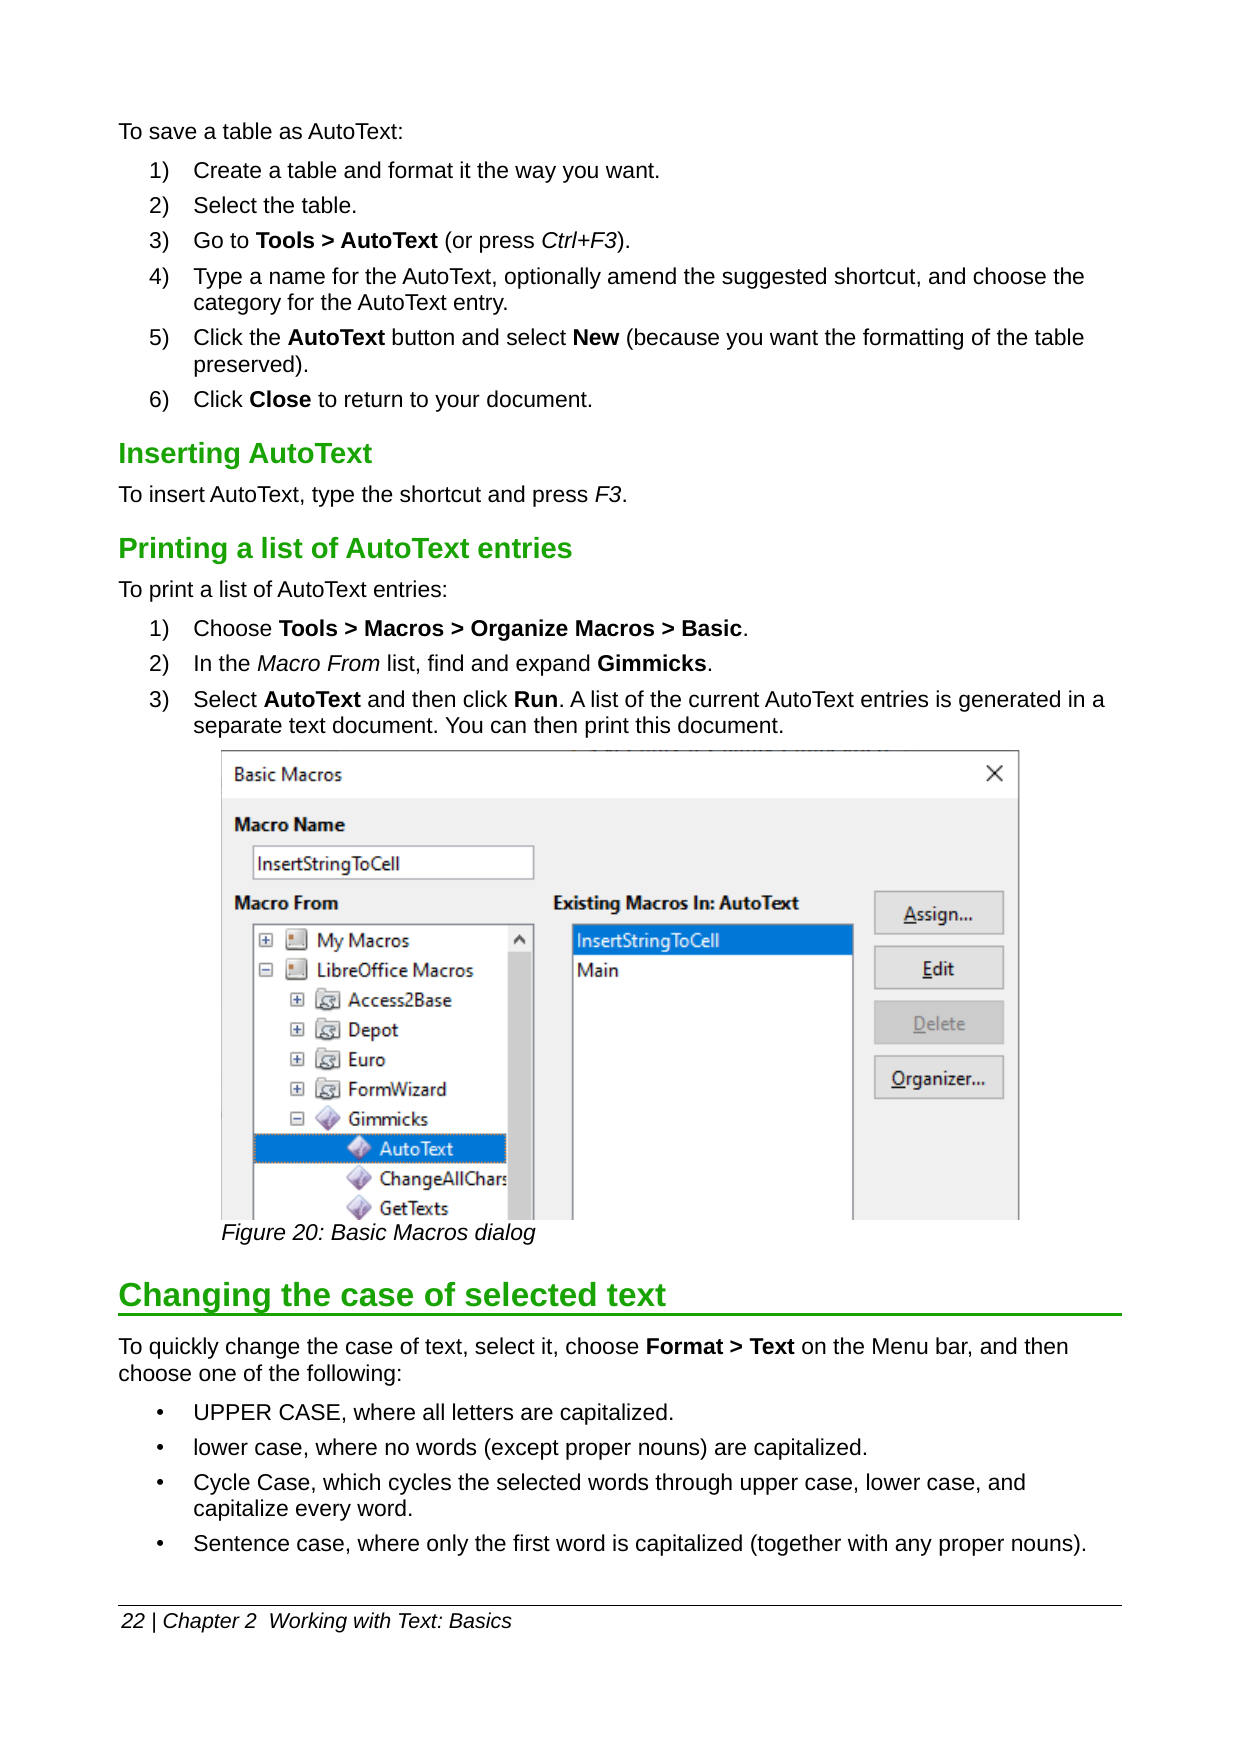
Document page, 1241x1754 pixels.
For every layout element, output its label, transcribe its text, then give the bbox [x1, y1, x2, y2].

list Cycle Case, which cycles the selected words through upper case, lower case, and capitalize every word. [156, 1469, 1122, 1522]
text Figure 20: Basic Macros dialog [221, 1220, 1019, 1246]
list To quickly change the case of text, select it, choose Format > Text on the Menu bar, and then choose one of the following: [118, 1333, 1122, 1386]
text To insert AutoText, type the shortcut and press F3. [118, 481, 1122, 507]
list Select the table. [169, 192, 1122, 218]
subtitle Printing a list of AutoText entries [118, 531, 1122, 564]
list Create a table and format it the way you want. [169, 157, 1122, 183]
list lower case, where no words (except proper nouns) are capitalized. [156, 1434, 1122, 1460]
subtitle Inserting AutoText [118, 436, 1122, 469]
picture [221, 750, 1020, 1220]
list Click Close to return to your document. [169, 386, 1122, 412]
list Click the AutoText button and select New (because you want the formatting of the table preserved). [169, 324, 1122, 377]
subtitle Changing the case of selected text [118, 1275, 1122, 1313]
list UPPER CASE, where all letters are capitalized. [156, 1398, 1122, 1425]
list Choose Tools > Macros > Organize Macros > Basic. [169, 615, 1122, 642]
list To save a table as AutoText: [118, 118, 1122, 144]
list Type a name for the AutoText, optionally amend the suggested shortcut, and choose the category for the AutoText entry. [169, 263, 1122, 315]
list Go to Tools > AutoText (or press Ctrl+F3). [169, 227, 1122, 254]
list In the Macro From list, find and expand Gimmicks. [169, 650, 1122, 677]
list To print a list of AutoText entries: [118, 576, 1122, 603]
list Sentence case, where only the first word is capitalized (together with any proper nouns). [156, 1530, 1122, 1557]
list Select AutoText and then click Run. A list of the current AutoText entries is generated in a separate text document. You can then print this document. [169, 686, 1122, 738]
